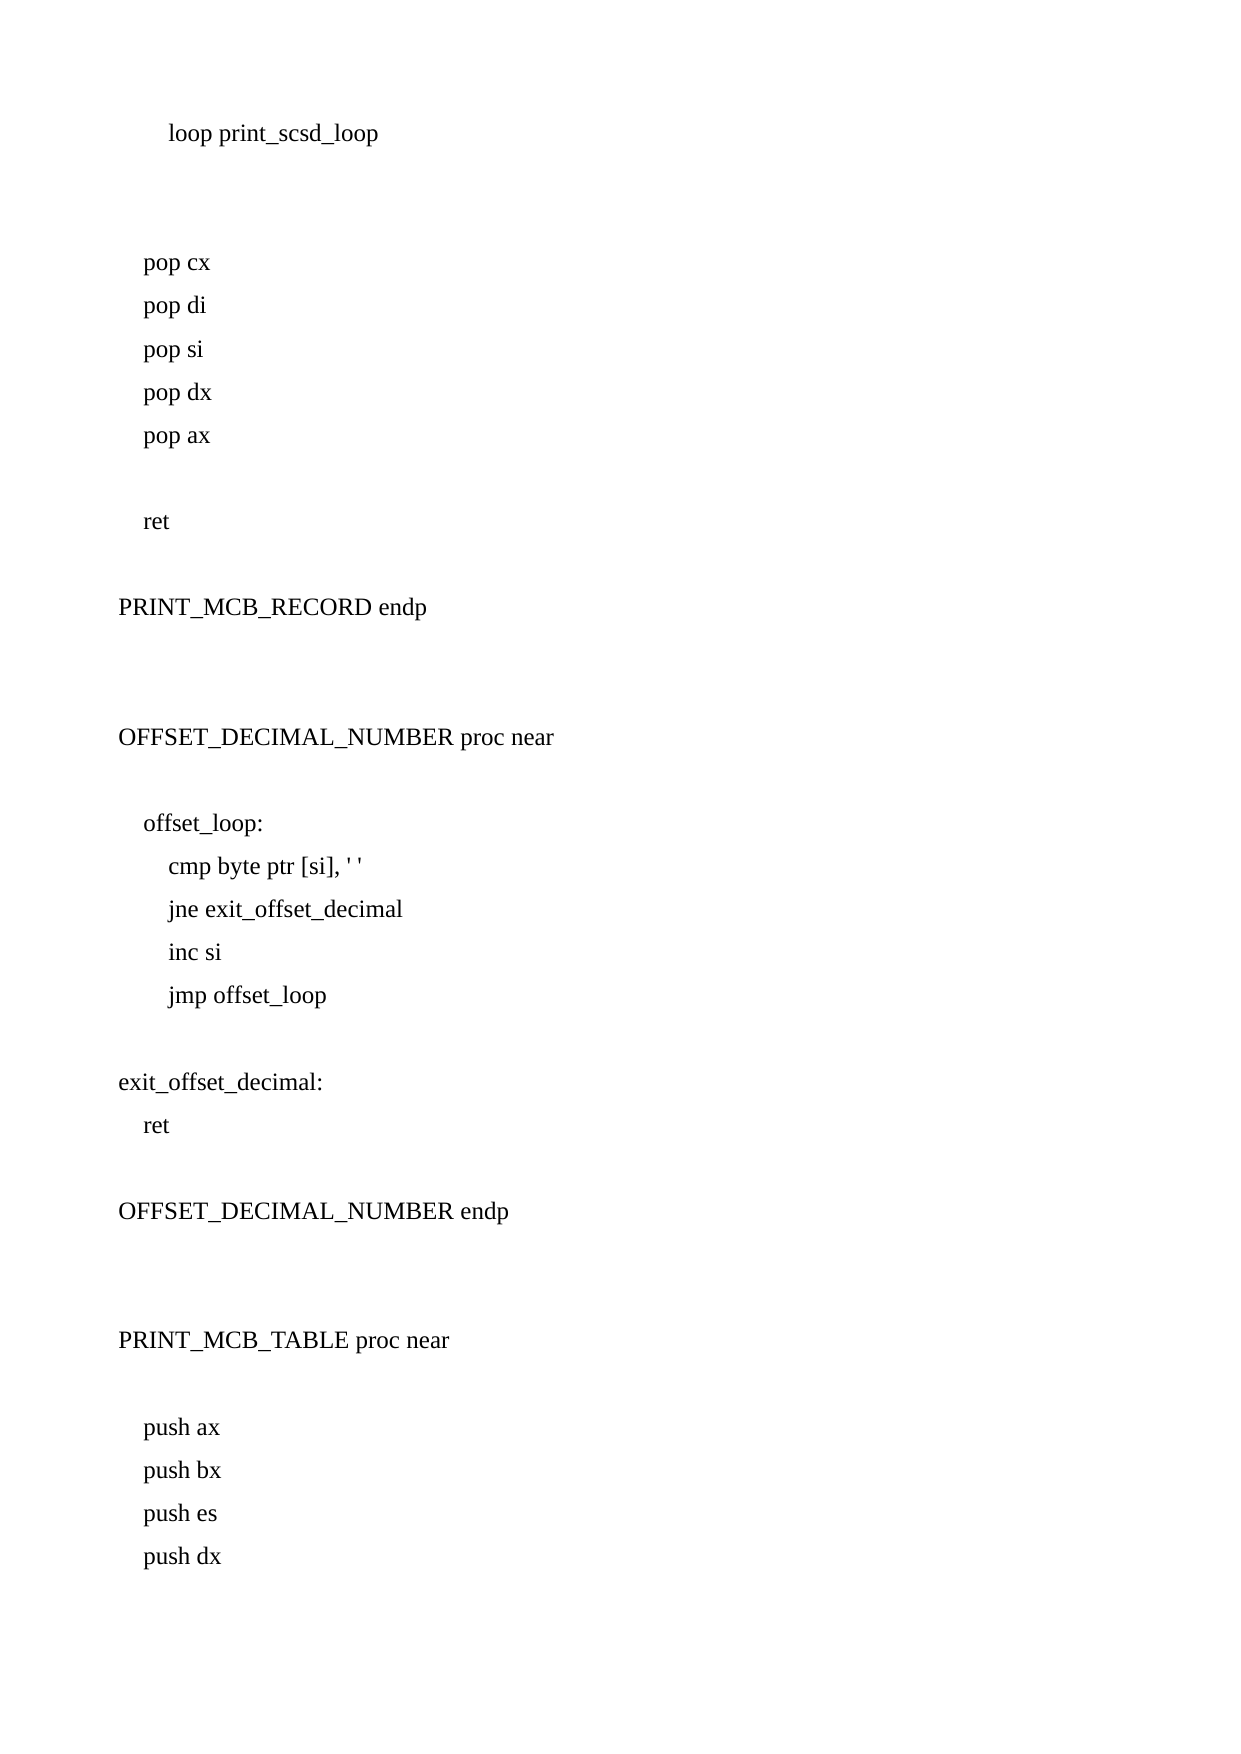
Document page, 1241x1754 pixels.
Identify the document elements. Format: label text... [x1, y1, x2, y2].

text pop ax [118, 420, 1122, 449]
text PRINT_MCB_RECORD endp [118, 592, 1122, 621]
text inc si [118, 937, 1122, 966]
text pop dx [118, 377, 1122, 406]
text push dx [118, 1541, 1122, 1570]
text loop print_scsd_loop [118, 118, 1122, 147]
text PRINT_MCB_TABLE proc near [118, 1326, 1122, 1354]
text jmp offset_loop [118, 981, 1122, 1009]
text pop cx [118, 247, 1122, 276]
text pop si [118, 334, 1122, 362]
text jne exit_offset_decimal [118, 894, 1122, 923]
text cmp byte ptr [si], ' ' [118, 851, 1122, 880]
text ret [118, 1110, 1122, 1139]
text push ax [118, 1412, 1122, 1441]
text OFFSET_DECIMAL_NUMBER endp [118, 1196, 1122, 1225]
text push bx [118, 1455, 1122, 1484]
text ret [118, 506, 1122, 535]
text exit_offset_decimal: [118, 1067, 1122, 1096]
text push es [118, 1498, 1122, 1527]
text OFFSET_DECIMAL_NUMBER proc near [118, 722, 1122, 751]
text pop di [118, 291, 1122, 319]
text offset_loop: [118, 808, 1122, 837]
